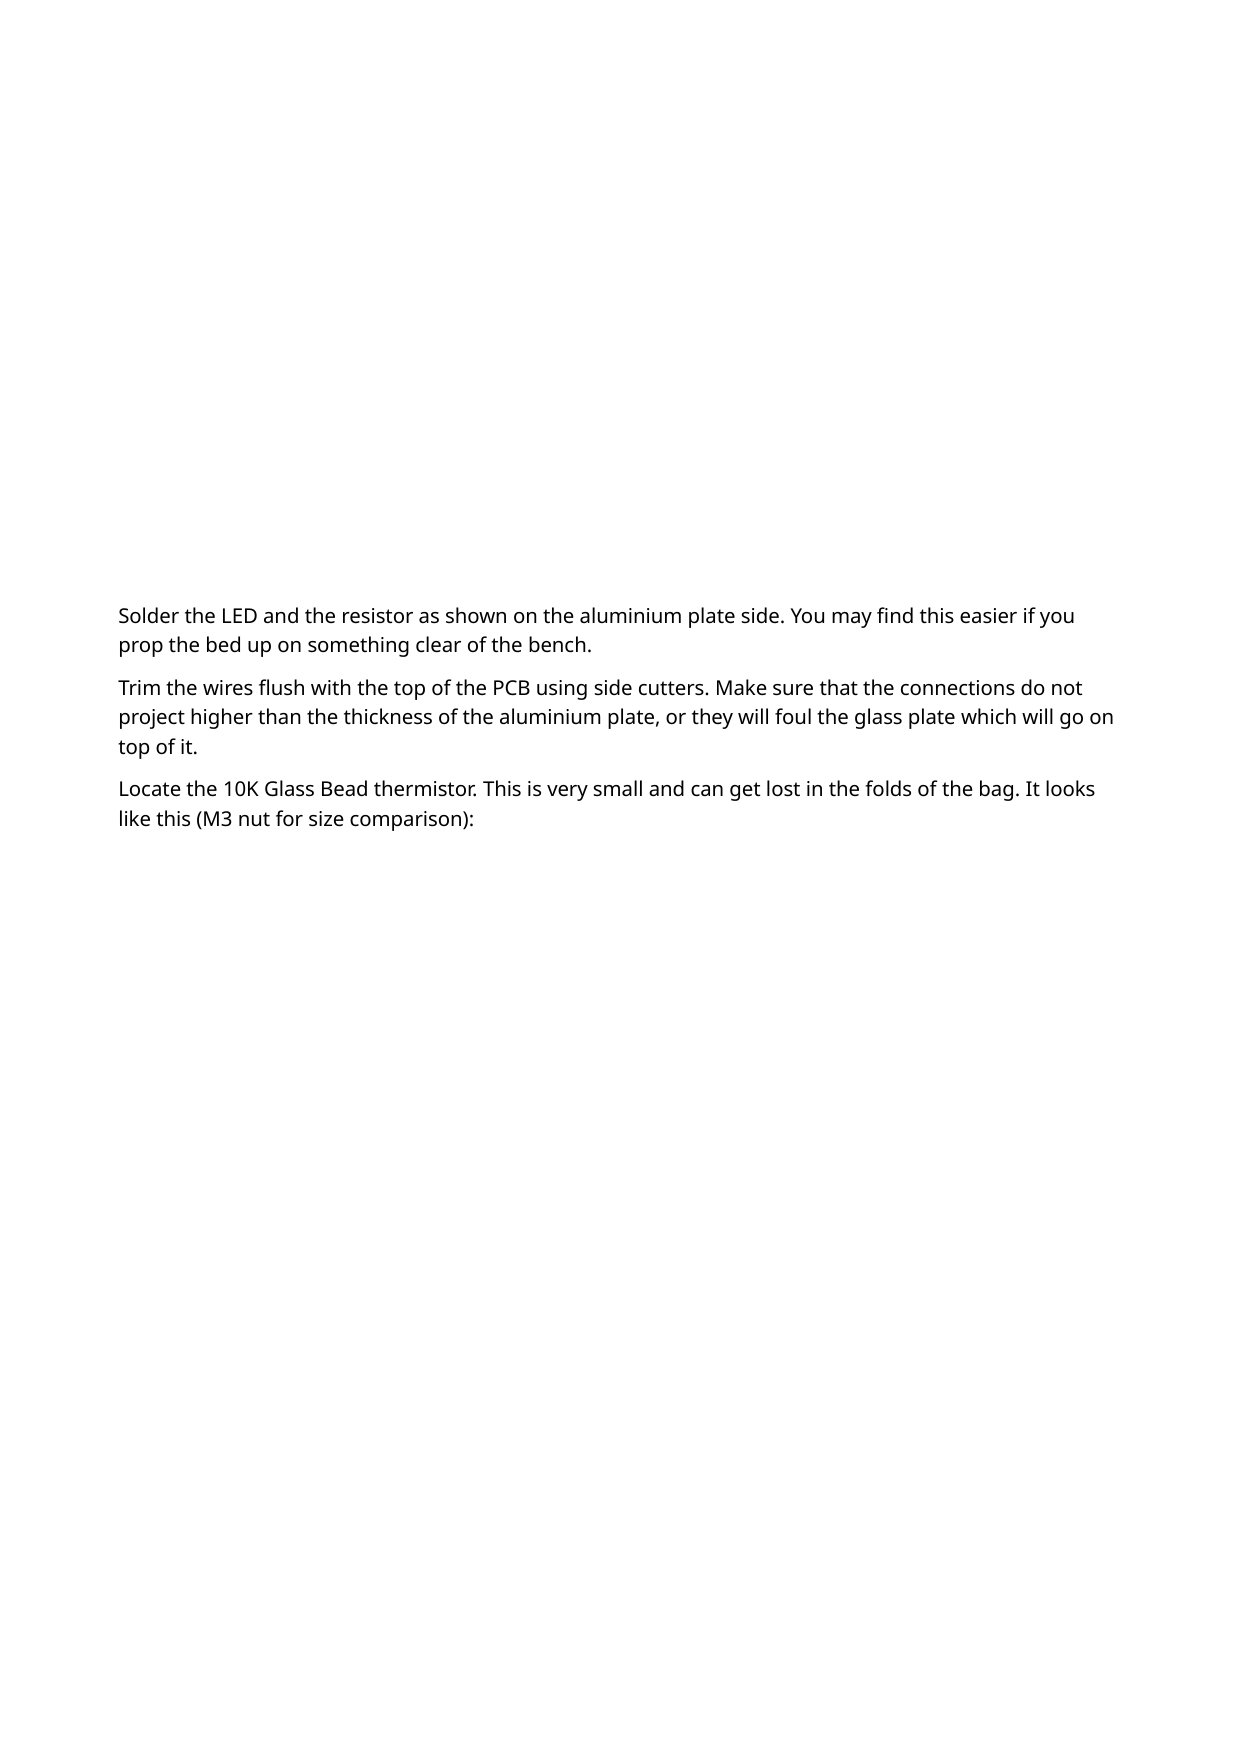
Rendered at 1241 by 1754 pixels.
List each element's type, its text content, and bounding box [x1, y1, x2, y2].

text Locate the 10K Glass Bead thermistor. This is very small and can get lost in the folds of the bag. It looks like this (M3 nut for size comparison): [118, 773, 1122, 832]
text Trim the wires flush with the top of the PCB using side cutters. Make sure that the connections do not project higher than the thickness of the aluminium plate, or they will foul the glass plate which will go on top of it. [118, 671, 1122, 760]
text Solder the LED and the resistor as shown on the aluminium plate side. You may find this easier if you prop the bed up on something clear of the bench. [118, 599, 1122, 659]
